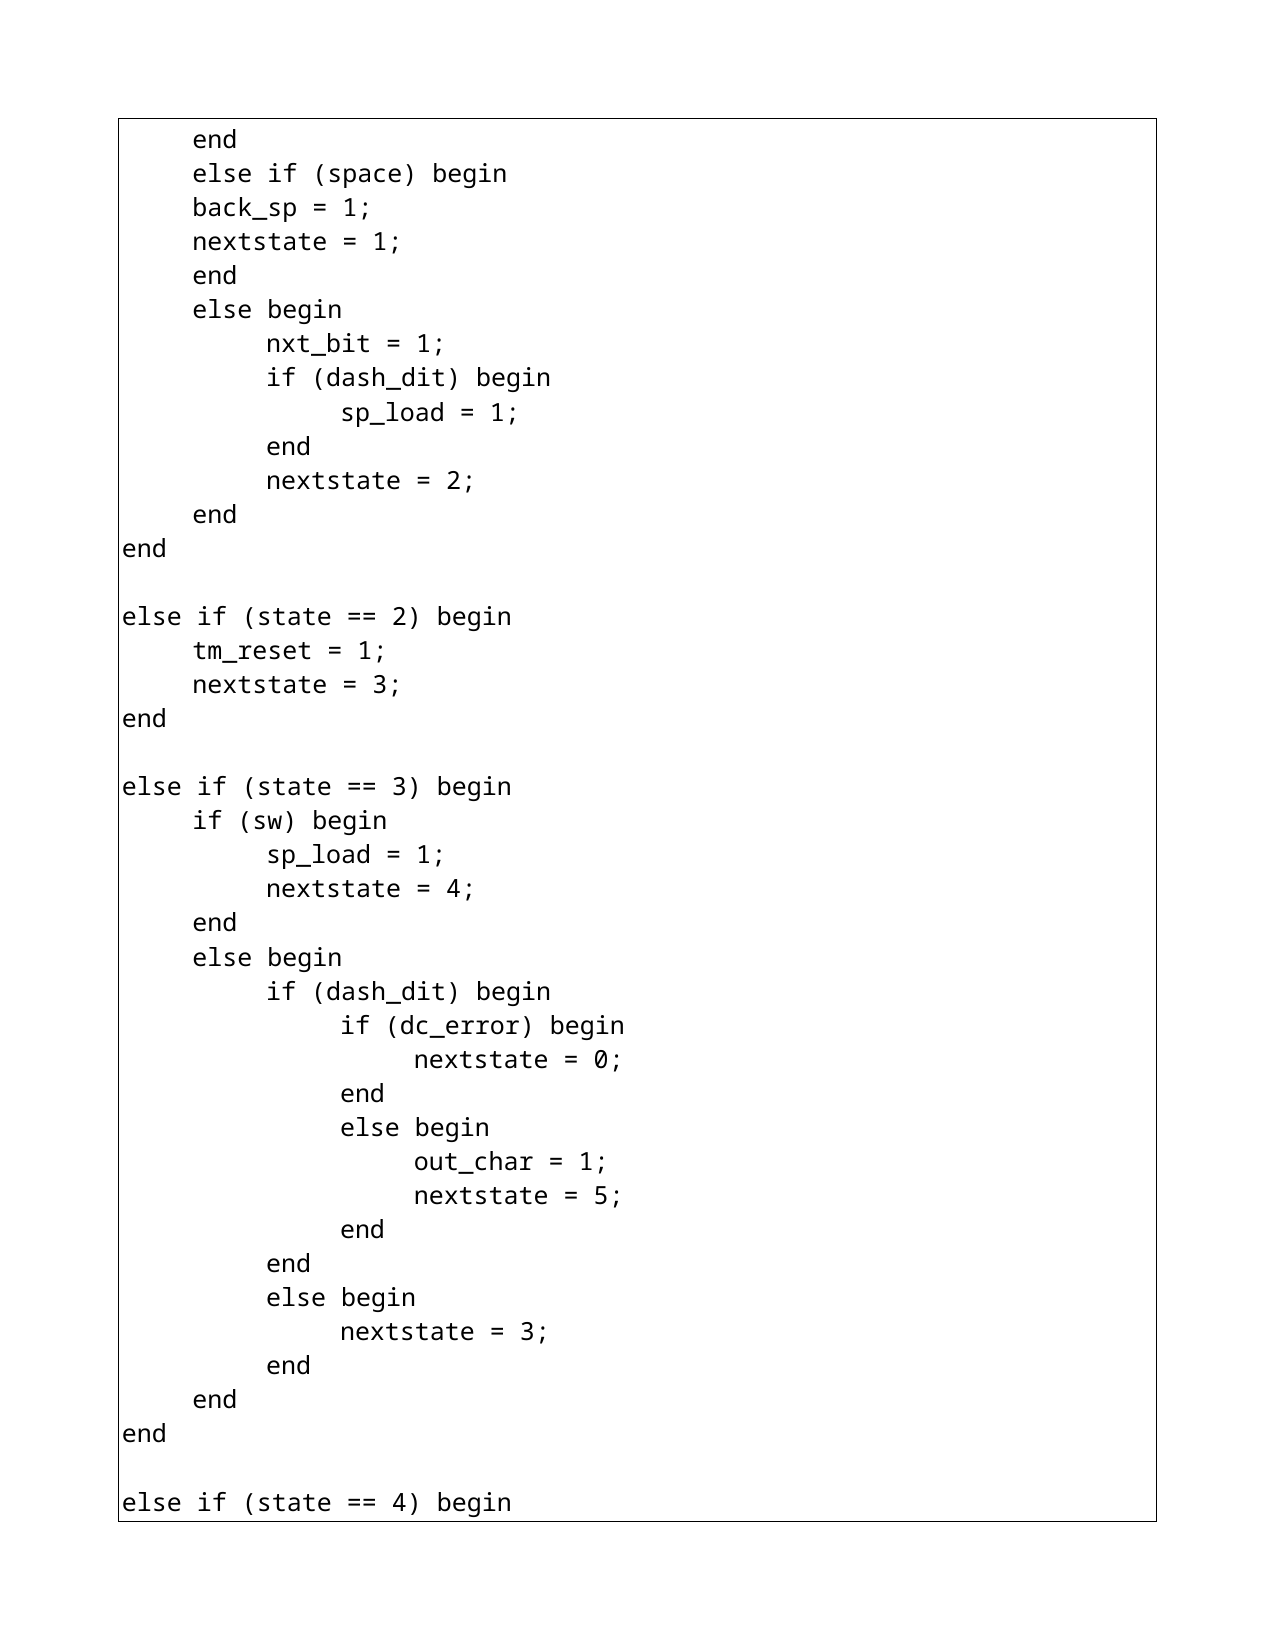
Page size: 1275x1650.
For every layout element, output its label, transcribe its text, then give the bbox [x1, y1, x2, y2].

text end [119, 902, 1156, 936]
text out_char = 1; [119, 1140, 1156, 1174]
text end [119, 1412, 1156, 1450]
text else begin [119, 936, 1156, 970]
text else if (space) begin [119, 152, 1156, 186]
text nextstate = 3; [119, 663, 1156, 697]
text back_sp = 1; [119, 186, 1156, 220]
text else if (state == 3) begin [119, 765, 1156, 799]
text nextstate = 1; [119, 220, 1156, 254]
text sp_load = 1; [119, 391, 1156, 425]
text if (dash_dit) begin [119, 357, 1156, 391]
text nextstate = 4; [119, 867, 1156, 902]
text if (dc_error) begin [119, 1004, 1156, 1038]
text end [119, 1208, 1156, 1242]
text end [119, 1072, 1156, 1106]
text end [119, 1242, 1156, 1276]
text else begin [119, 1276, 1156, 1310]
text end [119, 493, 1156, 527]
text end [119, 527, 1156, 564]
text else begin [119, 1106, 1156, 1140]
text else if (state == 2) begin [119, 595, 1156, 629]
text else begin [119, 288, 1156, 322]
text nextstate = 5; [119, 1174, 1156, 1208]
text end [119, 254, 1156, 288]
text if (dash_dit) begin [119, 970, 1156, 1004]
text nextstate = 2; [119, 459, 1156, 493]
text else if (state == 4) begin [119, 1481, 1156, 1521]
text end [119, 1378, 1156, 1412]
text end [119, 425, 1156, 459]
text nxt_bit = 1; [119, 322, 1156, 357]
text end [119, 697, 1156, 735]
text end [119, 119, 1156, 152]
text nextstate = 0; [119, 1038, 1156, 1072]
text nextstate = 3; [119, 1310, 1156, 1344]
text if (sw) begin [119, 799, 1156, 833]
text tm_reset = 1; [119, 629, 1156, 663]
text sp_load = 1; [119, 833, 1156, 867]
text end [119, 1344, 1156, 1378]
